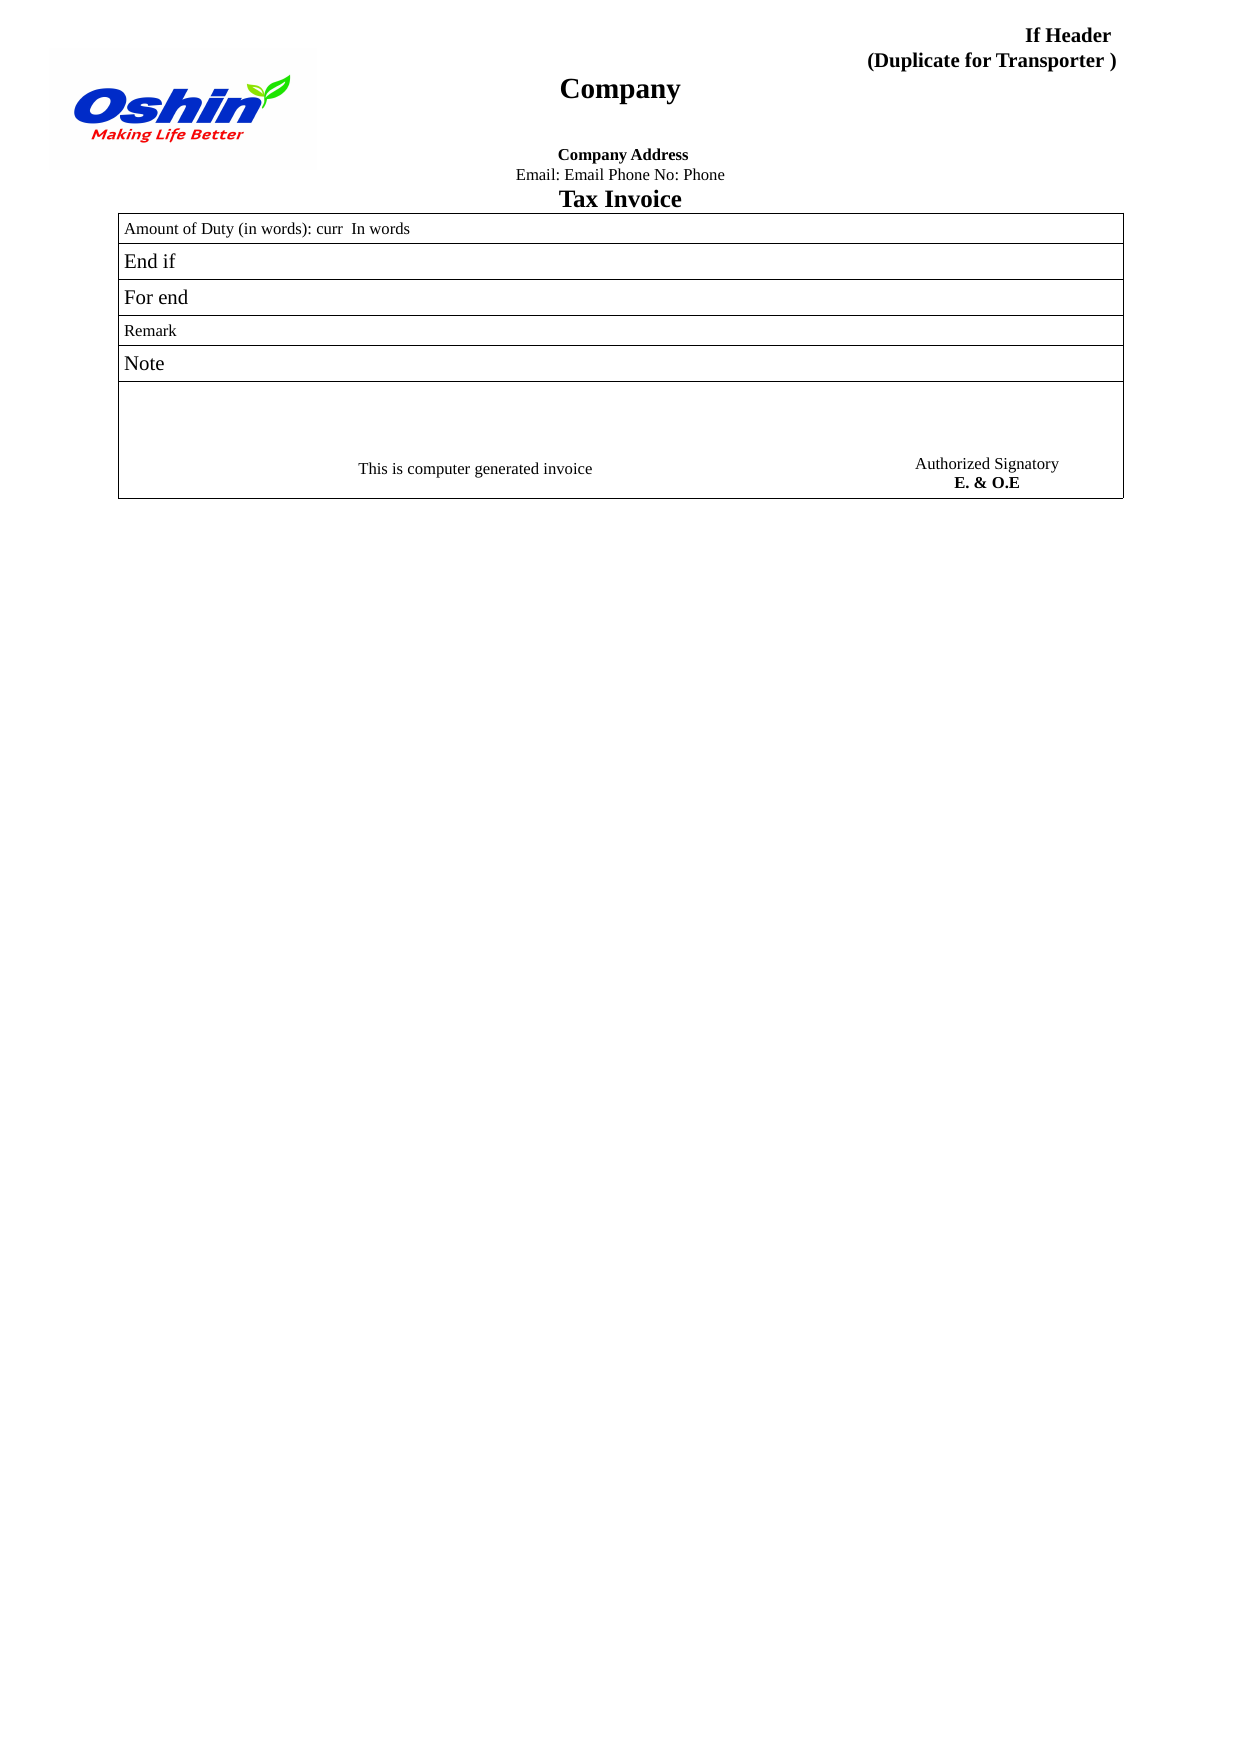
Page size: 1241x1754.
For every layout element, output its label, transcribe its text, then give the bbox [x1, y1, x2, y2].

table_cell Remark [119, 316, 1123, 345]
table_cell [832, 382, 851, 498]
table_cell End if [119, 244, 1123, 279]
table_cell For end [119, 280, 1123, 314]
table_cell Note [119, 346, 1123, 381]
table_cell Authorized Signatory E. & O.E [851, 382, 1123, 498]
table_cell This is computer generated invoice [119, 382, 832, 498]
table_cell Amount of Duty (in words): curr In words [119, 214, 1123, 243]
picture [48, 48, 317, 170]
